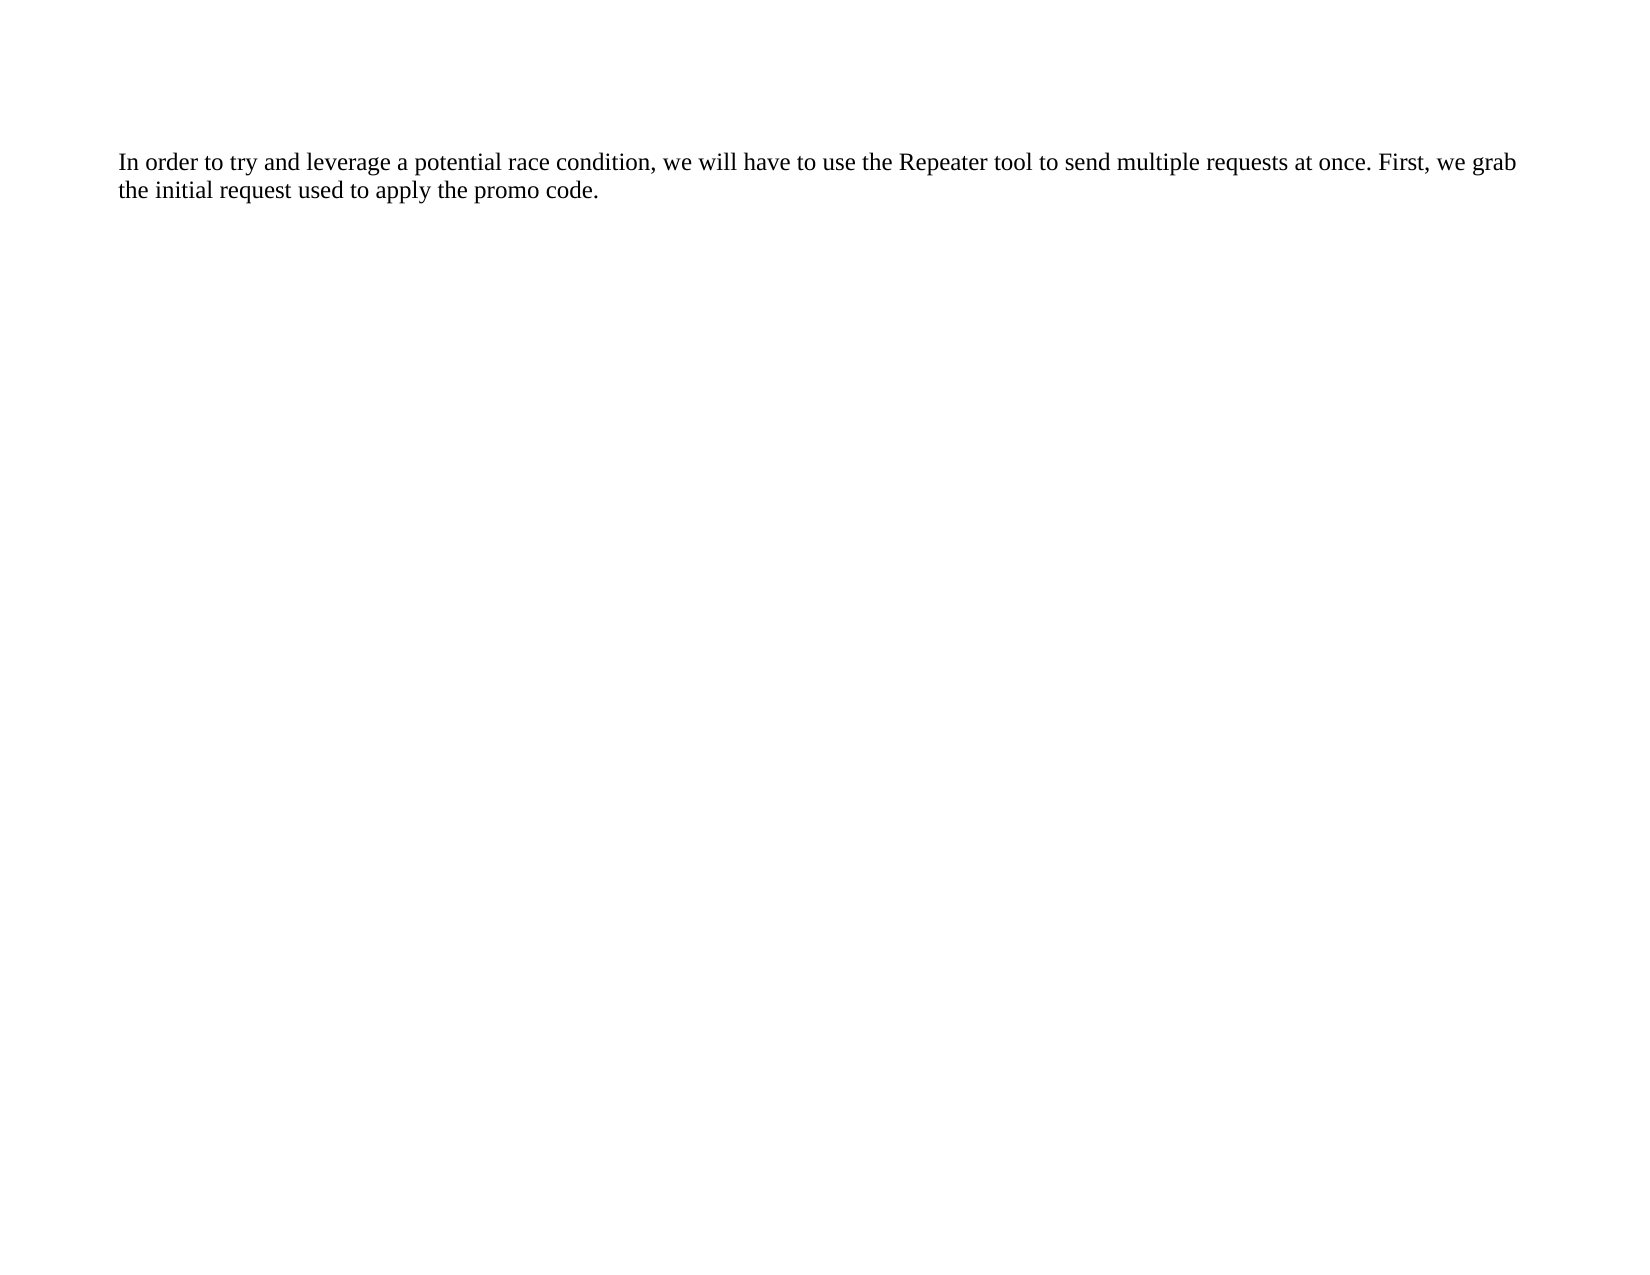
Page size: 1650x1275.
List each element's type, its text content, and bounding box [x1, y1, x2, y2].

text In order to try and leverage a potential race condition, we will have to use the Repeater tool to send multiple requests at once. First, we grab the initial request used to apply the promo code. [118, 147, 1532, 204]
